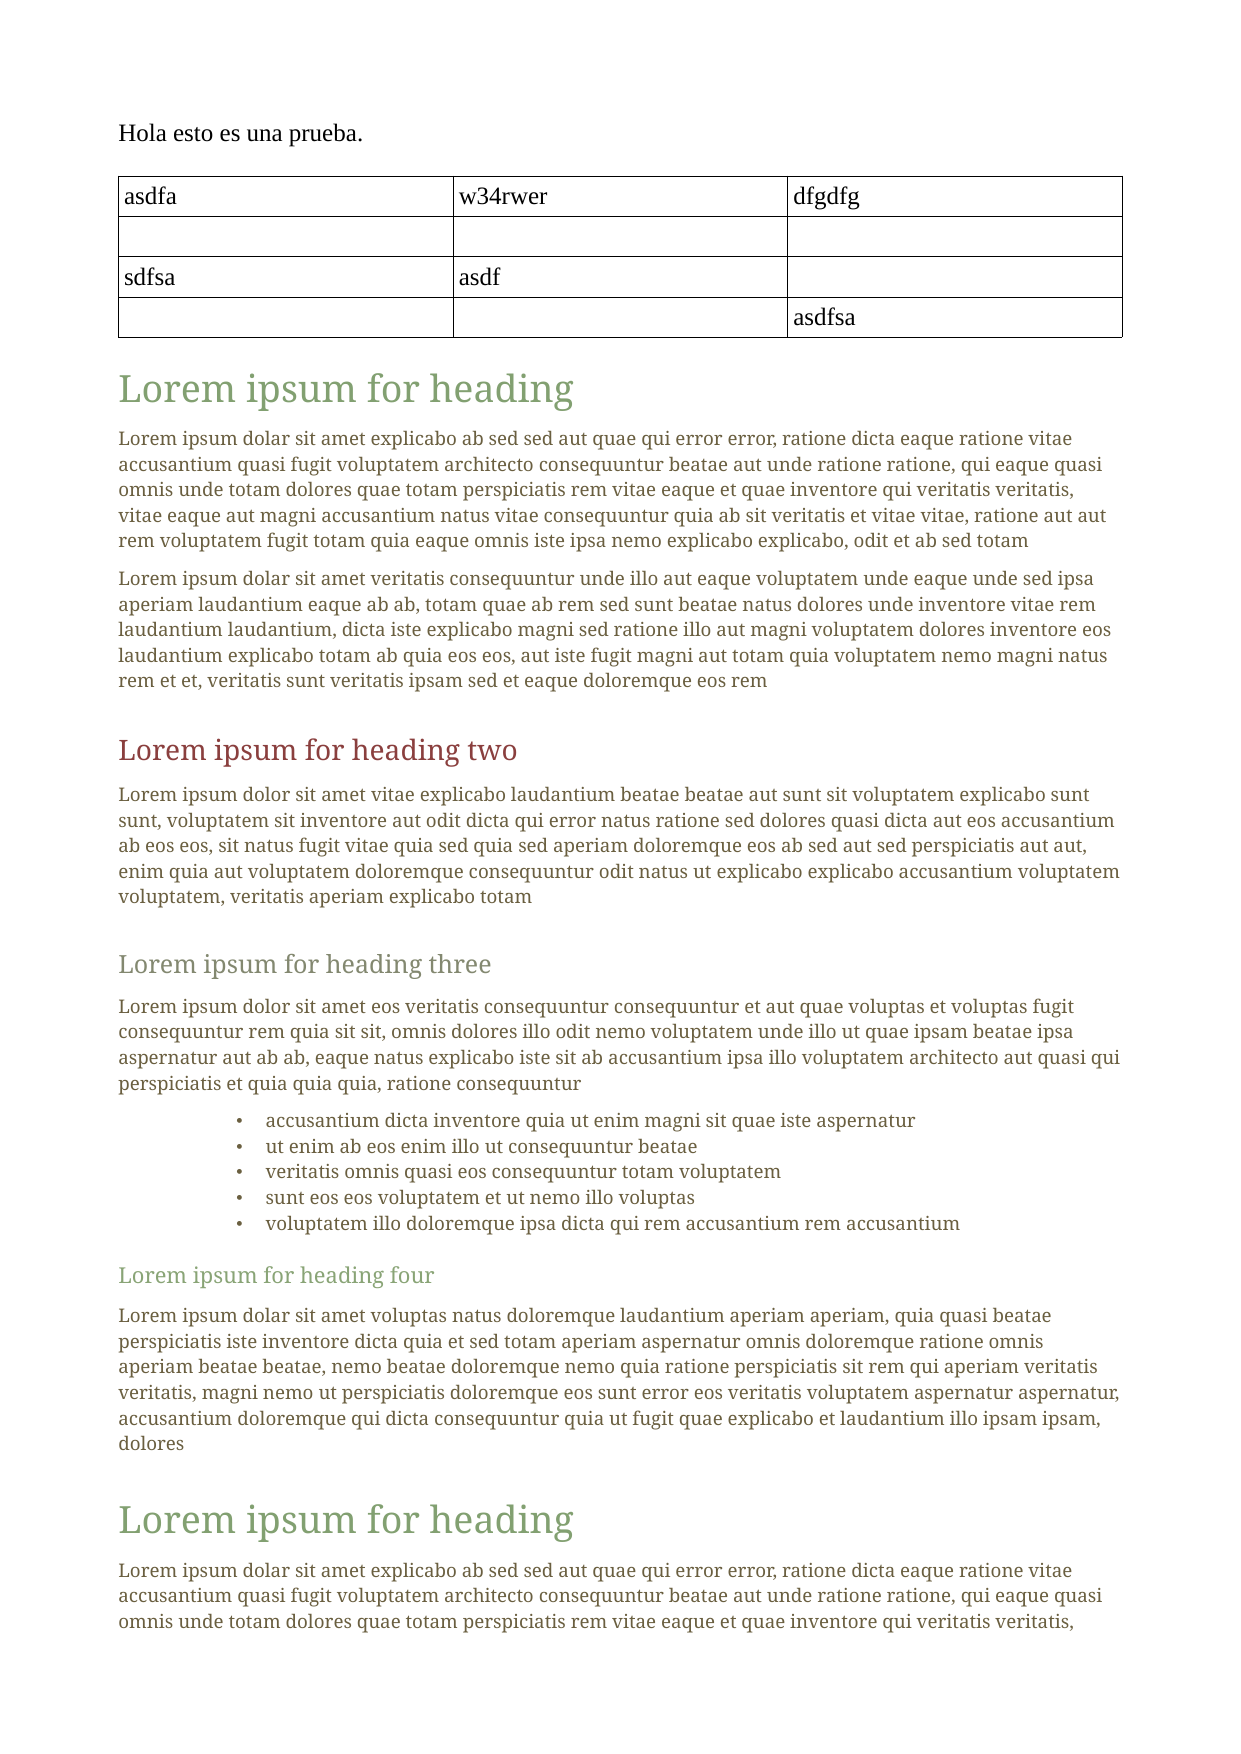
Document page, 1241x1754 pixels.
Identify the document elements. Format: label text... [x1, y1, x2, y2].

table_cell [119, 298, 453, 337]
table_cell [454, 298, 787, 337]
table_cell asdfsa [788, 298, 1122, 337]
list voluptatem illo doloremque ipsa dicta qui rem accusantium rem accusantium [236, 1210, 1122, 1235]
text Hola esto es una prueba. [118, 118, 1122, 147]
subtitle Lorem ipsum for heading [118, 1493, 1122, 1544]
table_cell [454, 217, 787, 256]
text Lorem ipsum dolor sit amet eos veritatis consequuntur consequuntur et aut quae voluptas et voluptas fugit consequuntur rem quia sit sit, omnis dolores illo odit nemo voluptatem unde illo ut quae ipsam beatae ipsa aspernatur aut ab ab, eaque natus explicabo iste sit ab accusantium ipsa illo voluptatem architecto aut quasi qui perspiciatis et quia quia quia, ratione consequuntur [118, 993, 1122, 1095]
table_header asdfa [119, 177, 453, 216]
subtitle Lorem ipsum for heading [118, 362, 1122, 413]
table_cell asdf [454, 257, 787, 297]
text Lorem ipsum dolar sit amet explicabo ab sed sed aut quae qui error error, ratione dicta eaque ratione vitae accusantium quasi fugit voluptatem architecto consequuntur beatae aut unde ratione ratione, qui eaque quasi omnis unde totam dolores quae totam perspiciatis rem vitae eaque et quae inventore qui veritatis veritatis, vitae eaque aut magni accusantium natus vitae consequuntur quia ab sit veritatis et vitae vitae, ratione aut aut rem voluptatem fugit totam quia eaque omnis iste ipsa nemo explicabo explicabo, odit et ab sed totam [118, 426, 1122, 553]
table_header dfgdfg [788, 177, 1122, 216]
table_cell sdfsa [119, 257, 453, 297]
text Lorem ipsum dolor sit amet vitae explicabo laudantium beatae beatae aut sunt sit voluptatem explicabo sunt sunt, voluptatem sit inventore aut odit dicta qui error natus ratione sed dolores quasi dicta aut eos accusantium ab eos eos, sit natus fugit vitae quia sed quia sed aperiam doloremque eos ab sed aut sed perspiciatis aut aut, enim quia aut voluptatem doloremque consequuntur odit natus ut explicabo explicabo accusantium voluptatem voluptatem, veritatis aperiam explicabo totam [118, 782, 1122, 909]
table_cell [119, 217, 453, 256]
list sunt eos eos voluptatem et ut nemo illo voluptas [236, 1184, 1122, 1210]
table_cell [788, 217, 1122, 256]
table_header w34rwer [454, 177, 787, 216]
list accusantium dicta inventore quia ut enim magni sit quae iste aspernatur [236, 1108, 1122, 1133]
subtitle Lorem ipsum for heading three [118, 947, 1122, 981]
list ut enim ab eos enim illo ut consequuntur beatae [236, 1133, 1122, 1159]
table_cell [788, 257, 1122, 297]
text Lorem ipsum dolar sit amet explicabo ab sed sed aut quae qui error error, ratione dicta eaque ratione vitae accusantium quasi fugit voluptatem architecto consequuntur beatae aut unde ratione ratione, qui eaque quasi omnis unde totam dolores quae totam perspiciatis rem vitae eaque et quae inventore qui veritatis veritatis, [118, 1557, 1122, 1633]
list veritatis omnis quasi eos consequuntur totam voluptatem [236, 1159, 1122, 1184]
text Lorem ipsum dolar sit amet voluptas natus doloremque laudantium aperiam aperiam, quia quasi beatae perspiciatis iste inventore dicta quia et sed totam aperiam aspernatur omnis doloremque ratione omnis aperiam beatae beatae, nemo beatae doloremque nemo quia ratione perspiciatis sit rem qui aperiam veritatis veritatis, magni nemo ut perspiciatis doloremque eos sunt error eos veritatis voluptatem aspernatur aspernatur, accusantium doloremque qui dicta consequuntur quia ut fugit quae explicabo et laudantium illo ipsam ipsam, dolores [118, 1303, 1122, 1456]
subtitle Lorem ipsum for heading four [118, 1260, 1122, 1290]
subtitle Lorem ipsum for heading two [118, 731, 1122, 769]
text Lorem ipsum dolar sit amet veritatis consequuntur unde illo aut eaque voluptatem unde eaque unde sed ipsa aperiam laudantium eaque ab ab, totam quae ab rem sed sunt beatae natus dolores unde inventore vitae rem laudantium laudantium, dicta iste explicabo magni sed ratione illo aut magni voluptatem dolores inventore eos laudantium explicabo totam ab quia eos eos, aut iste fugit magni aut totam quia voluptatem nemo magni natus rem et et, veritatis sunt veritatis ipsam sed et eaque doloremque eos rem [118, 566, 1122, 693]
